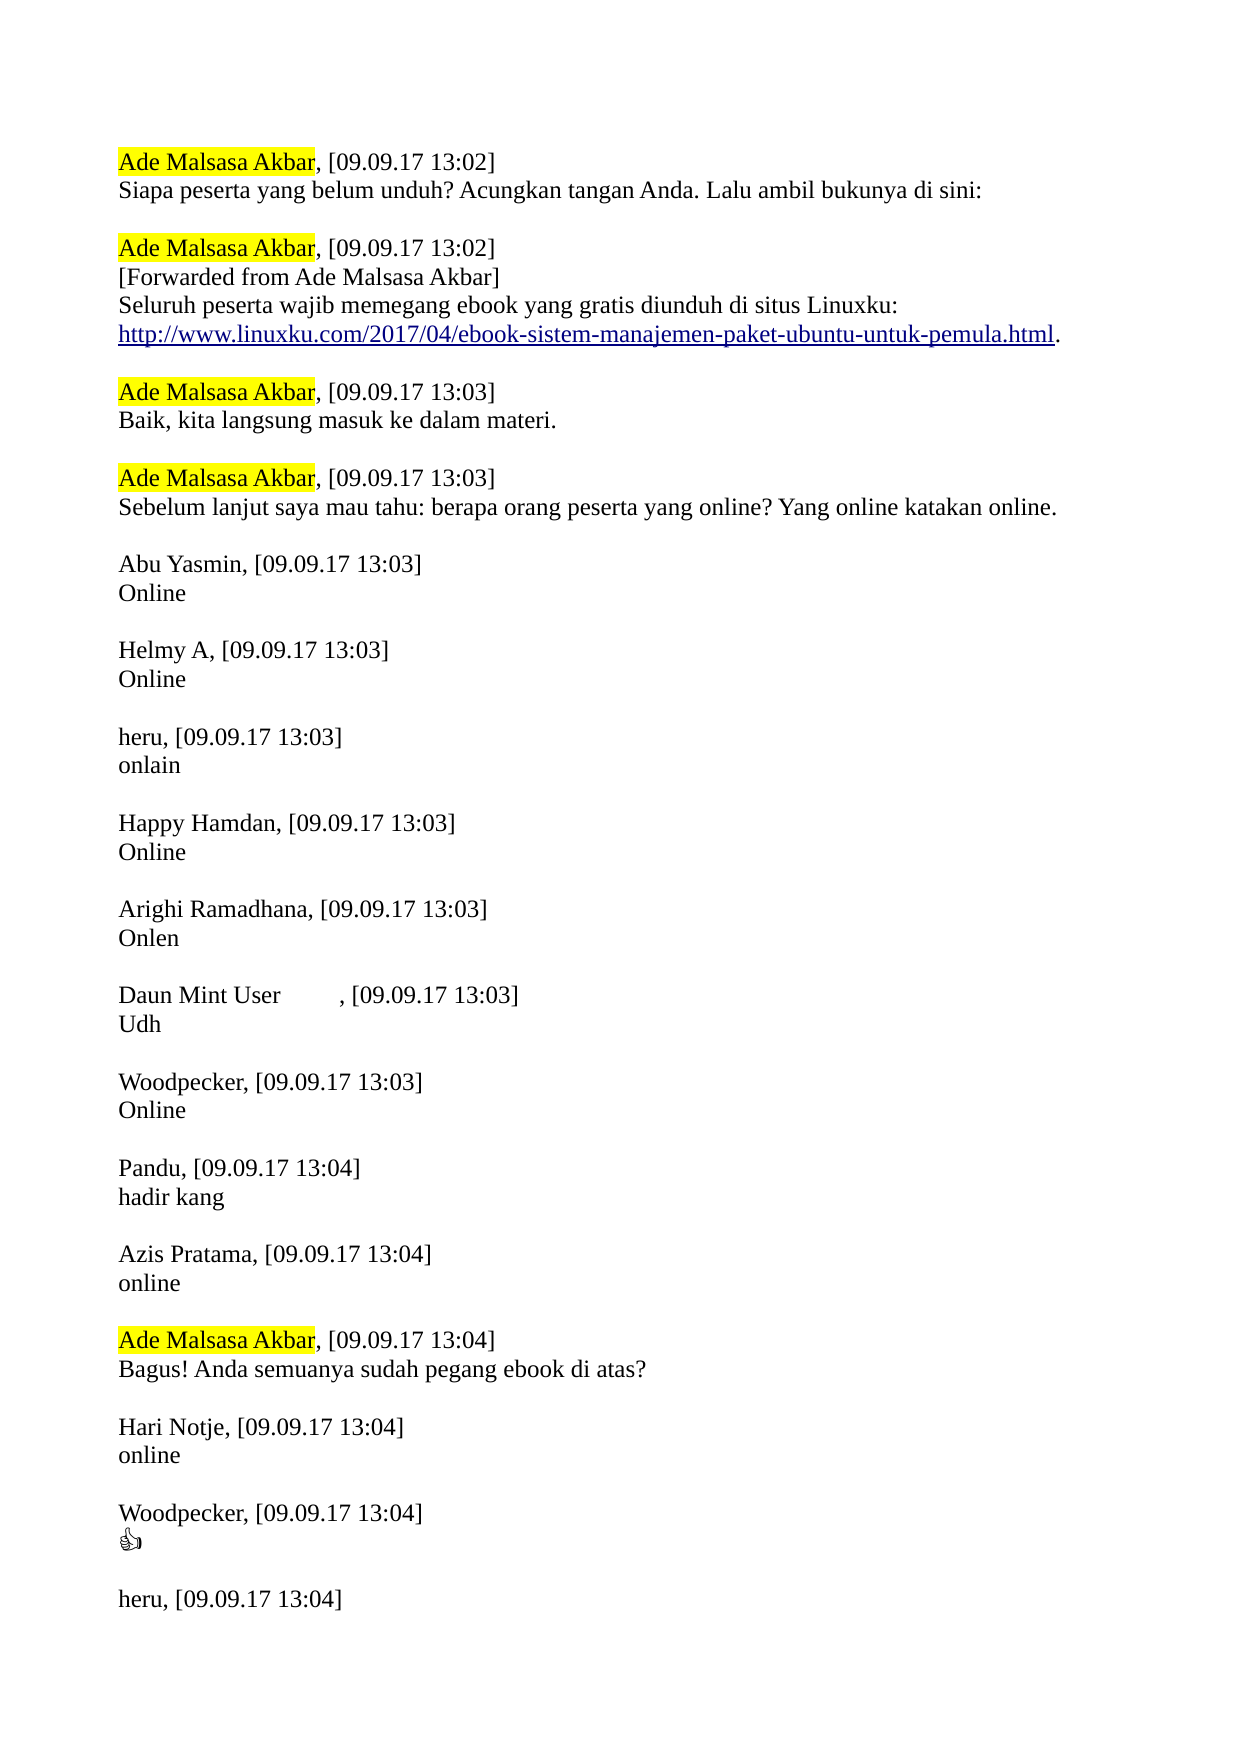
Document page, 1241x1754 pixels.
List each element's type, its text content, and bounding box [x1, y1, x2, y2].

text onlain [118, 751, 1122, 779]
text Siapa peserta yang belum unduh? Acungkan tangan Anda. Lalu ambil bukunya di sini: [118, 176, 1122, 204]
text Arighi Ramadhana, [09.09.17 13:03] [118, 894, 1122, 923]
text Online [118, 1096, 1122, 1124]
text Azis Pratama, [09.09.17 13:04] [118, 1239, 1122, 1268]
text Onlen [118, 923, 1122, 952]
text Online [118, 837, 1122, 866]
text heru, [09.09.17 13:03] [118, 722, 1122, 751]
text online [118, 1268, 1122, 1297]
text Online [118, 578, 1122, 607]
text Woodpecker, [09.09.17 13:04] [118, 1498, 1122, 1527]
text [Forwarded from Ade Malsasa Akbar] [118, 262, 1122, 291]
text Ade Malsasa Akbar, [09.09.17 13:02] [118, 233, 1122, 262]
text Udh [118, 1009, 1122, 1038]
text Abu Yasmin, [09.09.17 13:03] [118, 549, 1122, 578]
text online [118, 1441, 1122, 1469]
text Ade Malsasa Akbar, [09.09.17 13:02] [118, 147, 1122, 176]
text Hari Notje, [09.09.17 13:04] [118, 1412, 1122, 1441]
text Bagus! Anda semuanya sudah pegang ebook di atas? [118, 1354, 1122, 1383]
text Sebelum lanjut saya mau tahu: berapa orang peserta yang online? Yang online katakan online. [118, 492, 1122, 521]
text Ade Malsasa Akbar, [09.09.17 13:03] [118, 463, 1122, 492]
text Seluruh peserta wajib memegang ebook yang gratis diunduh di situs Linuxku: http://www.linuxku.com/2017/04/ebook-sistem-manajemen-paket-ubuntu-untuk-pemula.html. [118, 291, 1122, 348]
text Helmy A, [09.09.17 13:03] [118, 636, 1122, 664]
text Ade Malsasa Akbar, [09.09.17 13:03] [118, 377, 1122, 406]
text Baik, kita langsung masuk ke dalam materi. [118, 406, 1122, 434]
text Ade Malsasa Akbar, [09.09.17 13:04] [118, 1326, 1122, 1354]
text Daun Mint User🍃🍃🍃, [09.09.17 13:03] [118, 981, 1122, 1009]
text Woodpecker, [09.09.17 13:03] [118, 1067, 1122, 1096]
text hadir kang [118, 1182, 1122, 1211]
text heru, [09.09.17 13:04] [118, 1584, 1122, 1613]
text 👍 [118, 1527, 1122, 1556]
text Online [118, 664, 1122, 693]
text Pandu, [09.09.17 13:04] [118, 1153, 1122, 1182]
text Happy Hamdan, [09.09.17 13:03] [118, 808, 1122, 837]
